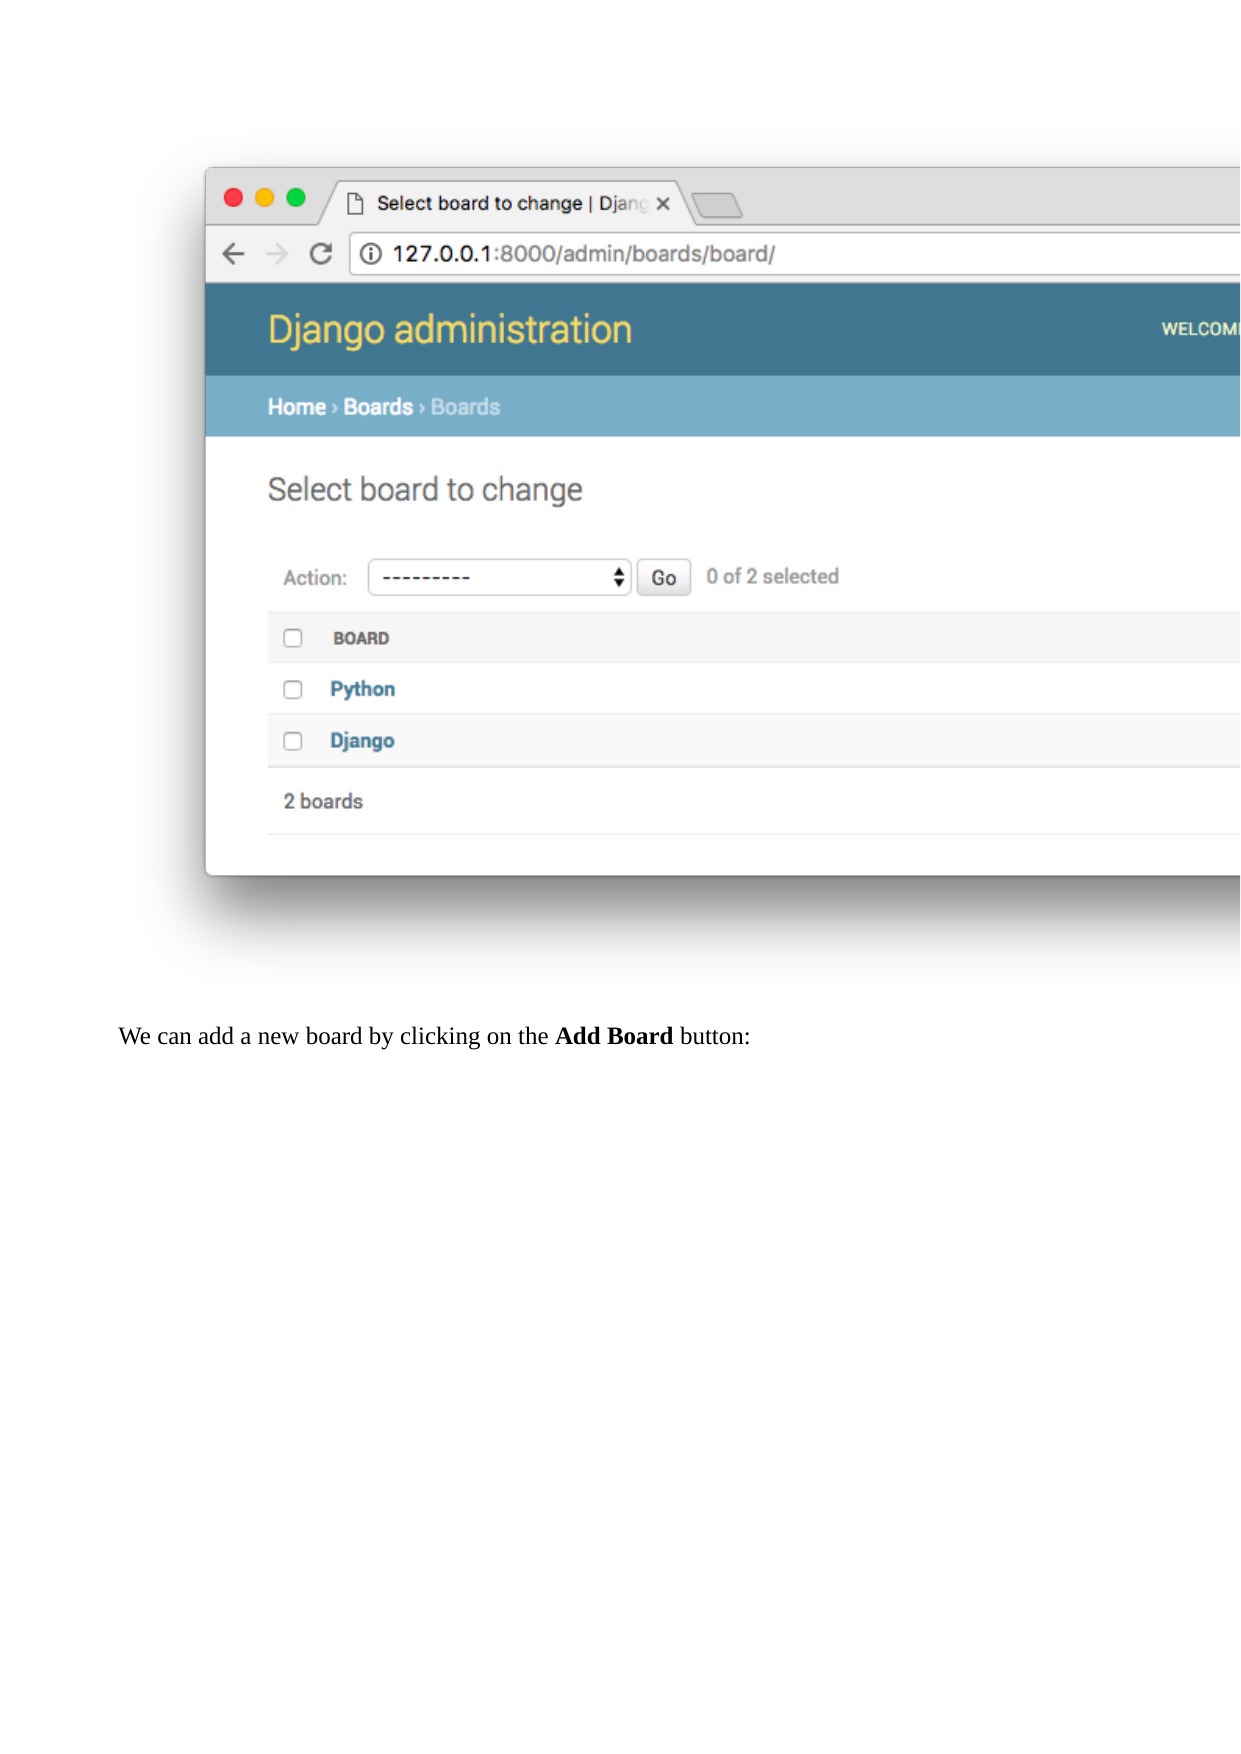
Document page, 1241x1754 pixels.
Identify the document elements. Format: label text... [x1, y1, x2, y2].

text We can add a new board by clicking on the Add Board button: [118, 1021, 1122, 1050]
picture [118, 118, 1241, 1001]
